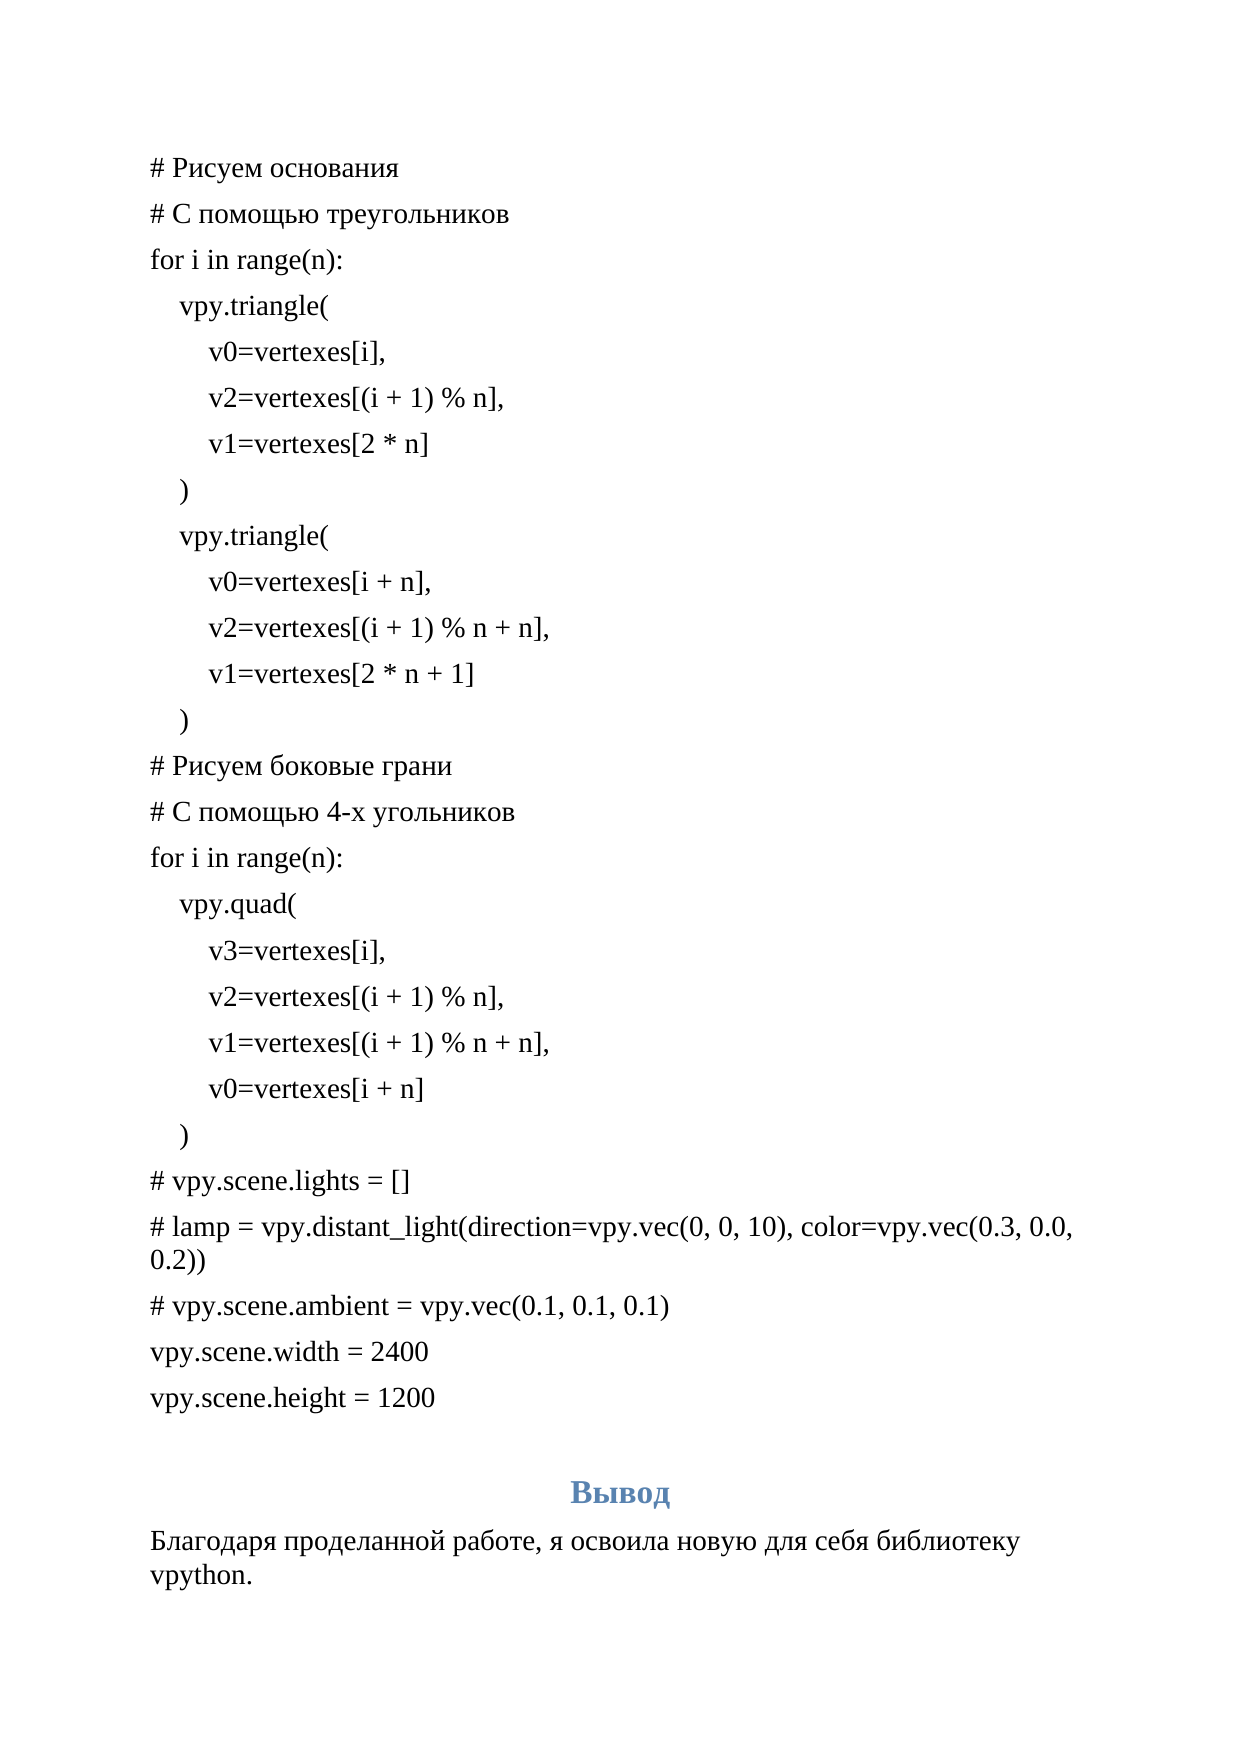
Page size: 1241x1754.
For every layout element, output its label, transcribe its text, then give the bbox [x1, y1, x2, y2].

text v2=vertexes[(i + 1) % n], [150, 979, 1090, 1012]
text v1=vertexes[2 * n] [150, 426, 1090, 460]
text # C помощью треугольников [150, 196, 1090, 229]
text v1=vertexes[2 * n + 1] [150, 656, 1090, 690]
text vpy.scene.width = 2400 [150, 1334, 1090, 1368]
text Вывод [150, 1473, 1090, 1511]
text v0=vertexes[i + n] [150, 1071, 1090, 1104]
text # vpy.scene.ambient = vpy.vec(0.1, 0.1, 0.1) [150, 1288, 1090, 1322]
text vpy.quad( [150, 887, 1090, 920]
text v0=vertexes[i], [150, 334, 1090, 368]
text ) [150, 472, 1090, 506]
text for i in range(n): [150, 841, 1090, 874]
text # lamp = vpy.distant_light(direction=vpy.vec(0, 0, 10), color=vpy.vec(0.3, 0.0, 0.2)) [150, 1209, 1090, 1276]
text vpy.scene.height = 1200 [150, 1381, 1090, 1414]
text ) [150, 1117, 1090, 1150]
text # Рисуем основания [150, 150, 1090, 183]
text v3=vertexes[i], [150, 933, 1090, 966]
text # vpy.scene.lights = [] [150, 1163, 1090, 1196]
text vpy.triangle( [150, 288, 1090, 322]
text # С помощью 4-х угольников [150, 794, 1090, 828]
text v2=vertexes[(i + 1) % n], [150, 380, 1090, 414]
text # Рисуем боковые грани [150, 748, 1090, 782]
text for i in range(n): [150, 242, 1090, 276]
text v0=vertexes[i + n], [150, 564, 1090, 598]
text v2=vertexes[(i + 1) % n + n], [150, 610, 1090, 644]
text ) [150, 702, 1090, 736]
text v1=vertexes[(i + 1) % n + n], [150, 1025, 1090, 1058]
text Благодаря проделанной работе, я освоила новую для себя библиотеку vpython. [150, 1523, 1090, 1591]
text vpy.triangle( [150, 518, 1090, 552]
